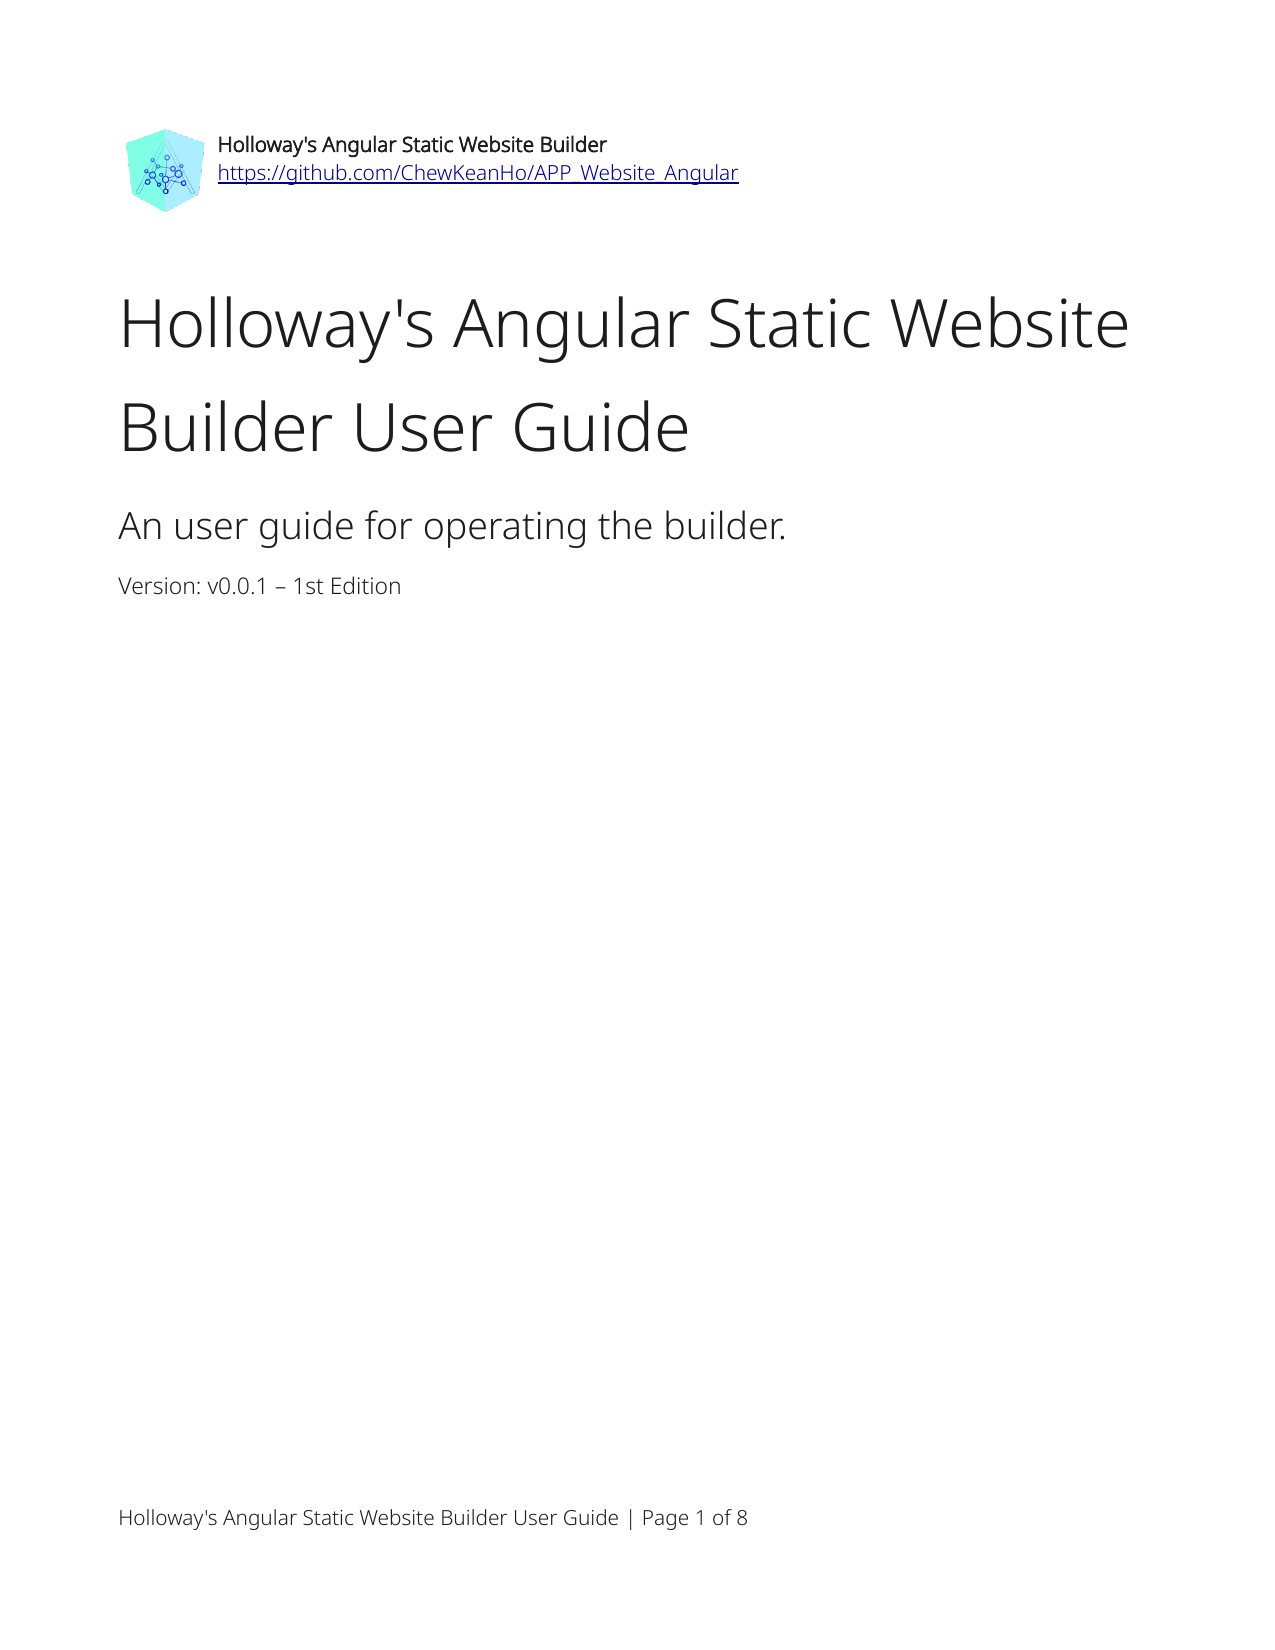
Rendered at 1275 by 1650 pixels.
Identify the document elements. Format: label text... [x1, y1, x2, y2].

title Holloway's Angular Static Website Builder User Guide [118, 276, 1157, 471]
text Version: v0.0.1 – 1st Edition [118, 570, 1157, 601]
picture [123, 129, 207, 212]
subtitle An user guide for operating the builder. [118, 499, 1157, 551]
